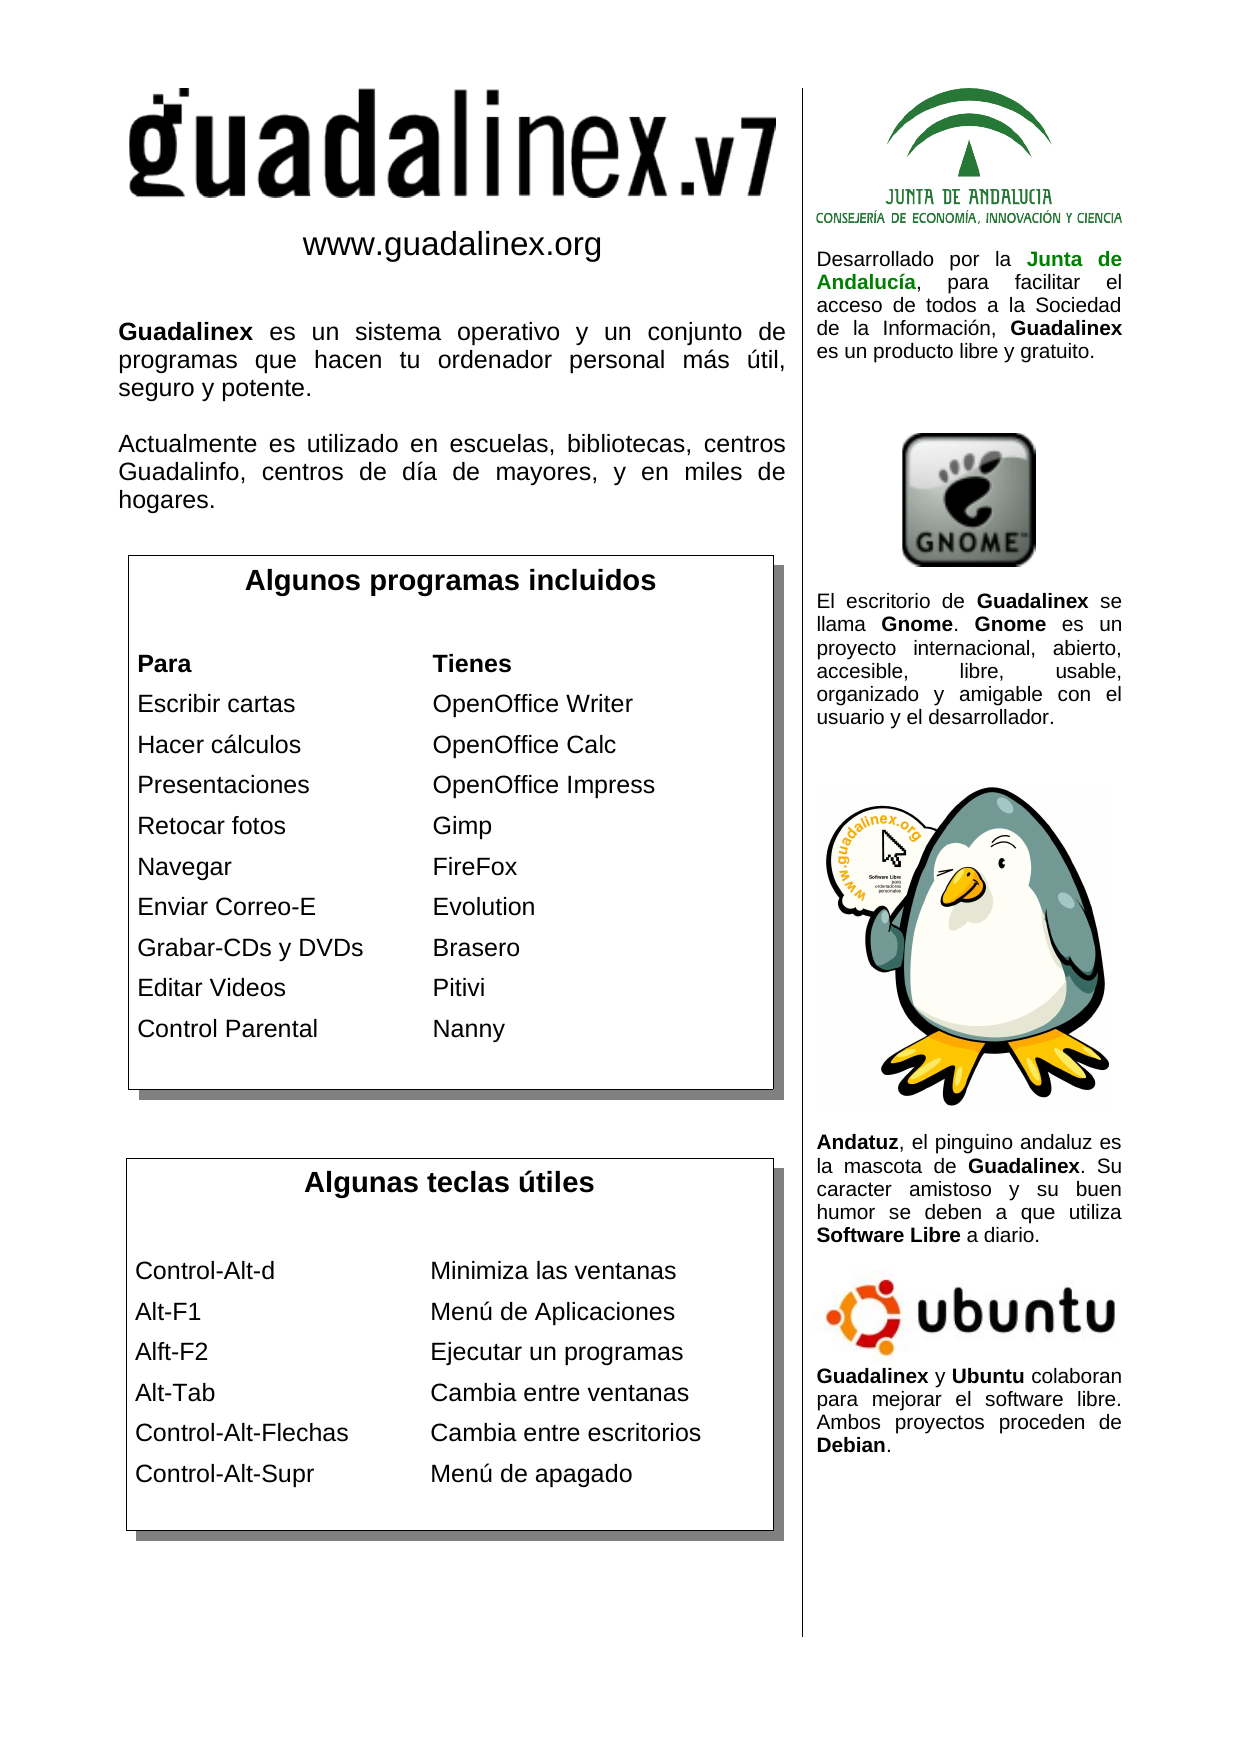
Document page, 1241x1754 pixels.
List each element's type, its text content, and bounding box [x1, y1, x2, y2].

text Guadalinex es un sistema operativo y un conjunto de programas que hacen tu ordenador personal más útil, seguro y potente. [118, 317, 787, 401]
text Hacer cálculos OpenOffice Calc [137, 731, 764, 759]
picture [816, 88, 1122, 224]
text Retocar fotos Gimp [137, 812, 764, 840]
text Desarrollado por la Junta de Andalucía, para facilitar el acceso de todos a la Sociedad de la Información, Guadalinex es un producto libre y gratuito. [816, 247, 1122, 363]
picture [902, 433, 1036, 567]
text Andatuz, el pinguino andaluz es la mascota de Guadalinex. Su caracter amistoso y su buen humor se deben a que utiliza Software Libre a diario. [816, 1131, 1122, 1247]
picture [821, 784, 1113, 1108]
text El escritorio de Guadalinex se llama Gnome. Gnome es un proyecto internacional, abierto, accesible, libre, usable, organizado y amigable con el usuario y el desarrollador. [816, 590, 1122, 729]
picture [813, 1270, 1126, 1365]
text Escribir cartas OpenOffice Writer [137, 690, 764, 718]
text Alft-F2 Ejecutar un programas [135, 1338, 764, 1366]
text Control Parental Nanny [137, 1014, 764, 1042]
text Alt-F1 Menú de Aplicaciones [135, 1297, 764, 1325]
text Guadalinex y Ubuntu colaboran para mejorar el software libre. Ambos proyectos proceden de Debian. [816, 1365, 1122, 1457]
text Algunos programas incluidos [137, 564, 764, 597]
text Algunas teclas útiles [135, 1166, 764, 1199]
text Editar Videos Pitivi [137, 974, 764, 1002]
text www.guadalinex.org [118, 225, 787, 262]
picture [129, 88, 776, 198]
text Para Tienes [137, 649, 764, 678]
text Navegar FireFox [137, 852, 764, 880]
text Actualmente es utilizado en escuelas, bibliotecas, centros Guadalinfo, centros de día de mayores, y en miles de hogares. [118, 429, 787, 513]
text Control-Alt-Supr Menú de apagado [135, 1459, 764, 1487]
text Control-Alt-d Minimiza las ventanas [135, 1257, 764, 1285]
text Alt-Tab Cambia entre ventanas [135, 1378, 764, 1406]
text Control-Alt-Flechas Cambia entre escritorios [135, 1419, 764, 1447]
text Enviar Correo-E Evolution [137, 893, 764, 921]
text Presentaciones OpenOffice Impress [137, 771, 764, 799]
text Grabar-CDs y DVDs Brasero [137, 933, 764, 961]
